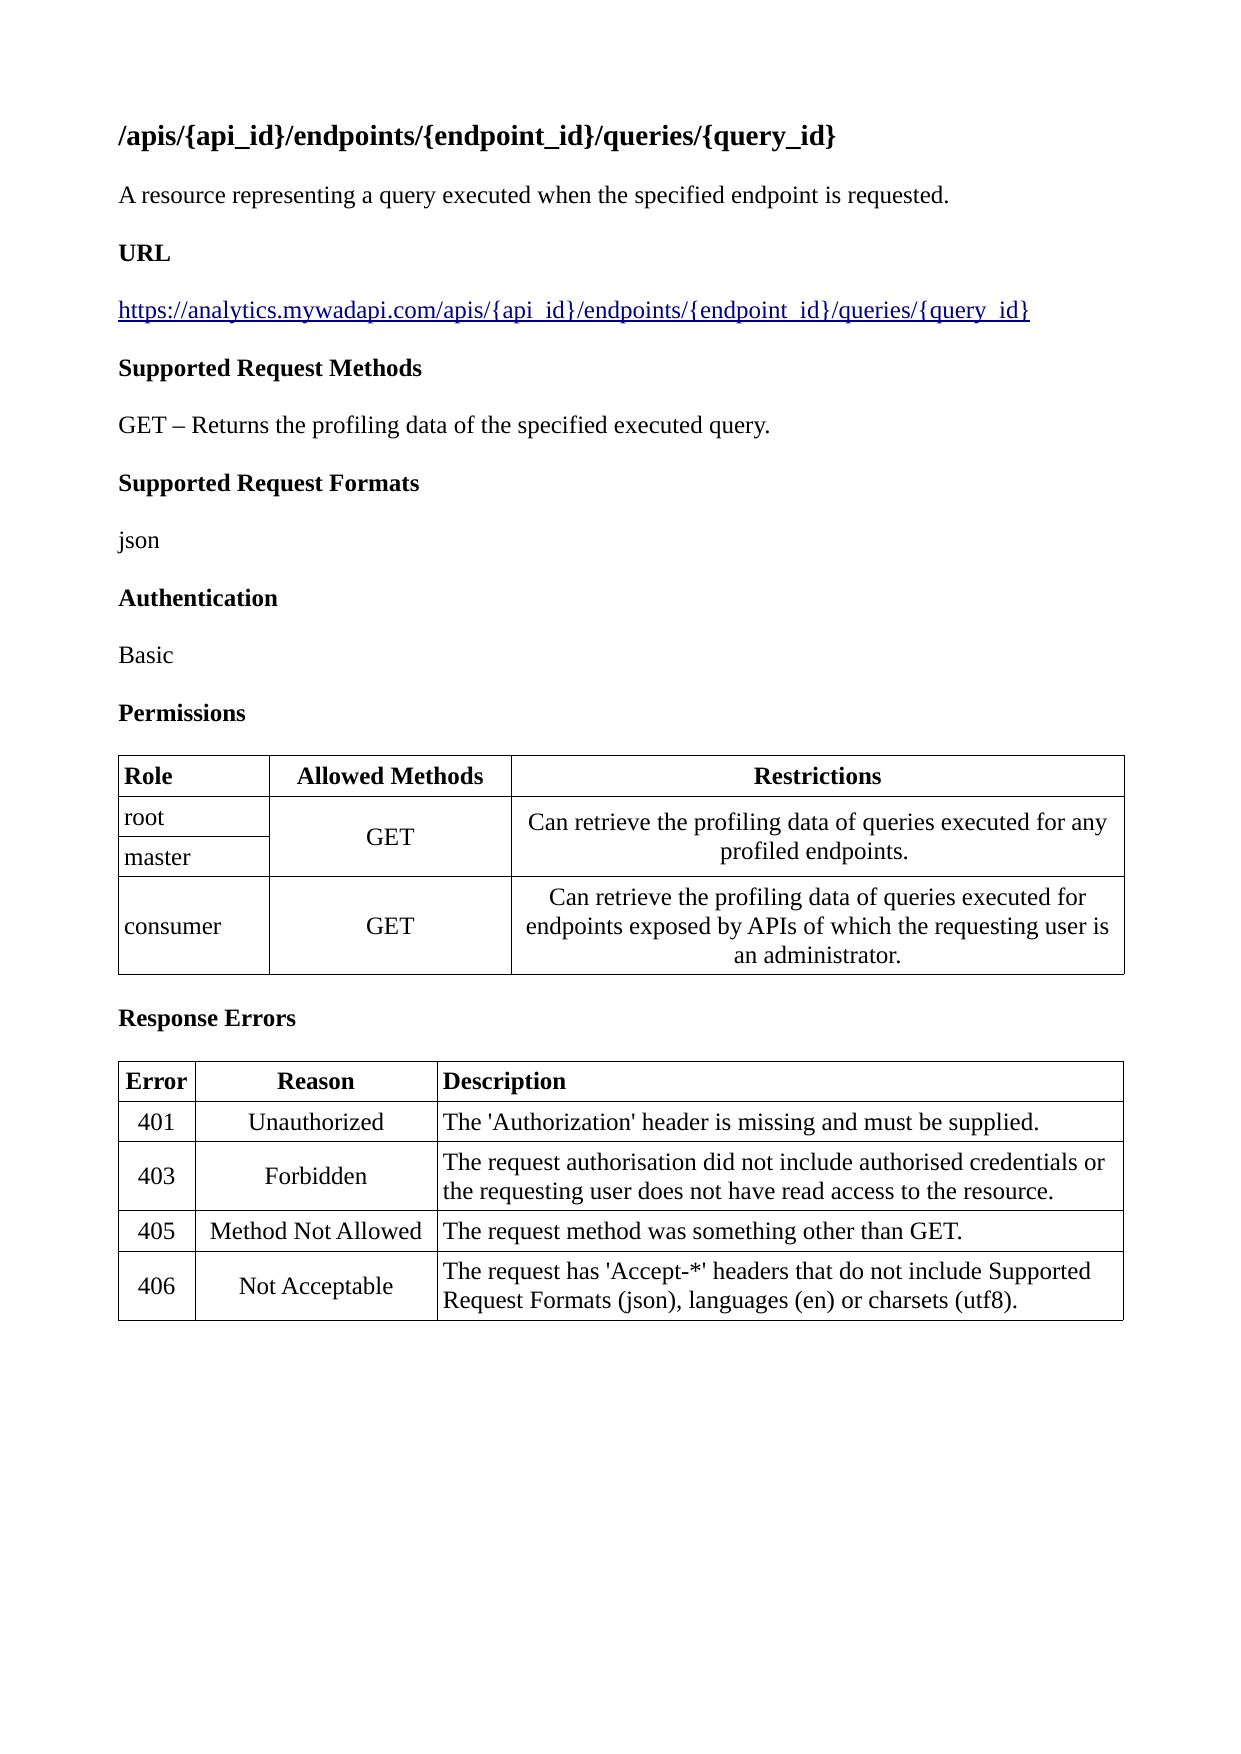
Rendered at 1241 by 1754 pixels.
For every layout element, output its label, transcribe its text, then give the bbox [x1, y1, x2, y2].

table_cell GET [270, 797, 511, 876]
table_cell GET [270, 877, 511, 974]
table_header Reason [196, 1062, 437, 1101]
table_cell root [119, 797, 269, 836]
text GET – Returns the profiling data of the specified executed query. [118, 410, 1122, 439]
table_cell Can retrieve the profiling data of queries executed for endpoints exposed by APIs of which the requesting user is an administrator. [512, 877, 1124, 974]
table_cell consumer [119, 877, 269, 974]
table_cell 401 [119, 1102, 195, 1141]
table_cell The 'Authorization' header is missing and must be supplied. [438, 1102, 1123, 1141]
text A resource representing a query executed when the specified endpoint is requested. [118, 180, 1122, 209]
table_cell The request method was something other than GET. [438, 1211, 1123, 1251]
table_cell Forbidden [196, 1142, 437, 1210]
text Response Errors [118, 1003, 1122, 1032]
text Basic [118, 640, 1122, 669]
table_header Allowed Methods [270, 756, 511, 796]
table_cell Can retrieve the profiling data of queries executed for any profiled endpoints. [512, 797, 1124, 876]
text json [118, 525, 1122, 554]
table_cell 403 [119, 1142, 195, 1210]
text Authentication [118, 583, 1122, 612]
text /apis/{api_id}/endpoints/{endpoint_id}/queries/{query_id} [118, 118, 1122, 152]
table_cell Not Acceptable [196, 1252, 437, 1319]
table_cell Unauthorized [196, 1102, 437, 1141]
table_cell master [119, 837, 269, 876]
text Supported Request Formats [118, 468, 1122, 497]
table_cell The request authorisation did not include authorised credentials or the requesting user does not have read access to the resource. [438, 1142, 1123, 1210]
table_header Error [119, 1062, 195, 1101]
text Supported Request Methods [118, 353, 1122, 382]
table_header Role [119, 756, 269, 796]
table_cell 405 [119, 1211, 195, 1251]
table_cell The request has 'Accept-*' headers that do not include Supported Request Formats (json), languages (en) or charsets (utf8). [438, 1252, 1123, 1319]
table_header Restrictions [512, 756, 1124, 796]
text https://analytics.mywadapi.com/apis/{api_id}/endpoints/{endpoint_id}/queries/{query_id} [118, 295, 1122, 324]
text URL [118, 238, 1122, 267]
text Permissions [118, 698, 1122, 727]
table_header Description [438, 1062, 1123, 1101]
table_cell Method Not Allowed [196, 1211, 437, 1251]
table_cell 406 [119, 1252, 195, 1319]
